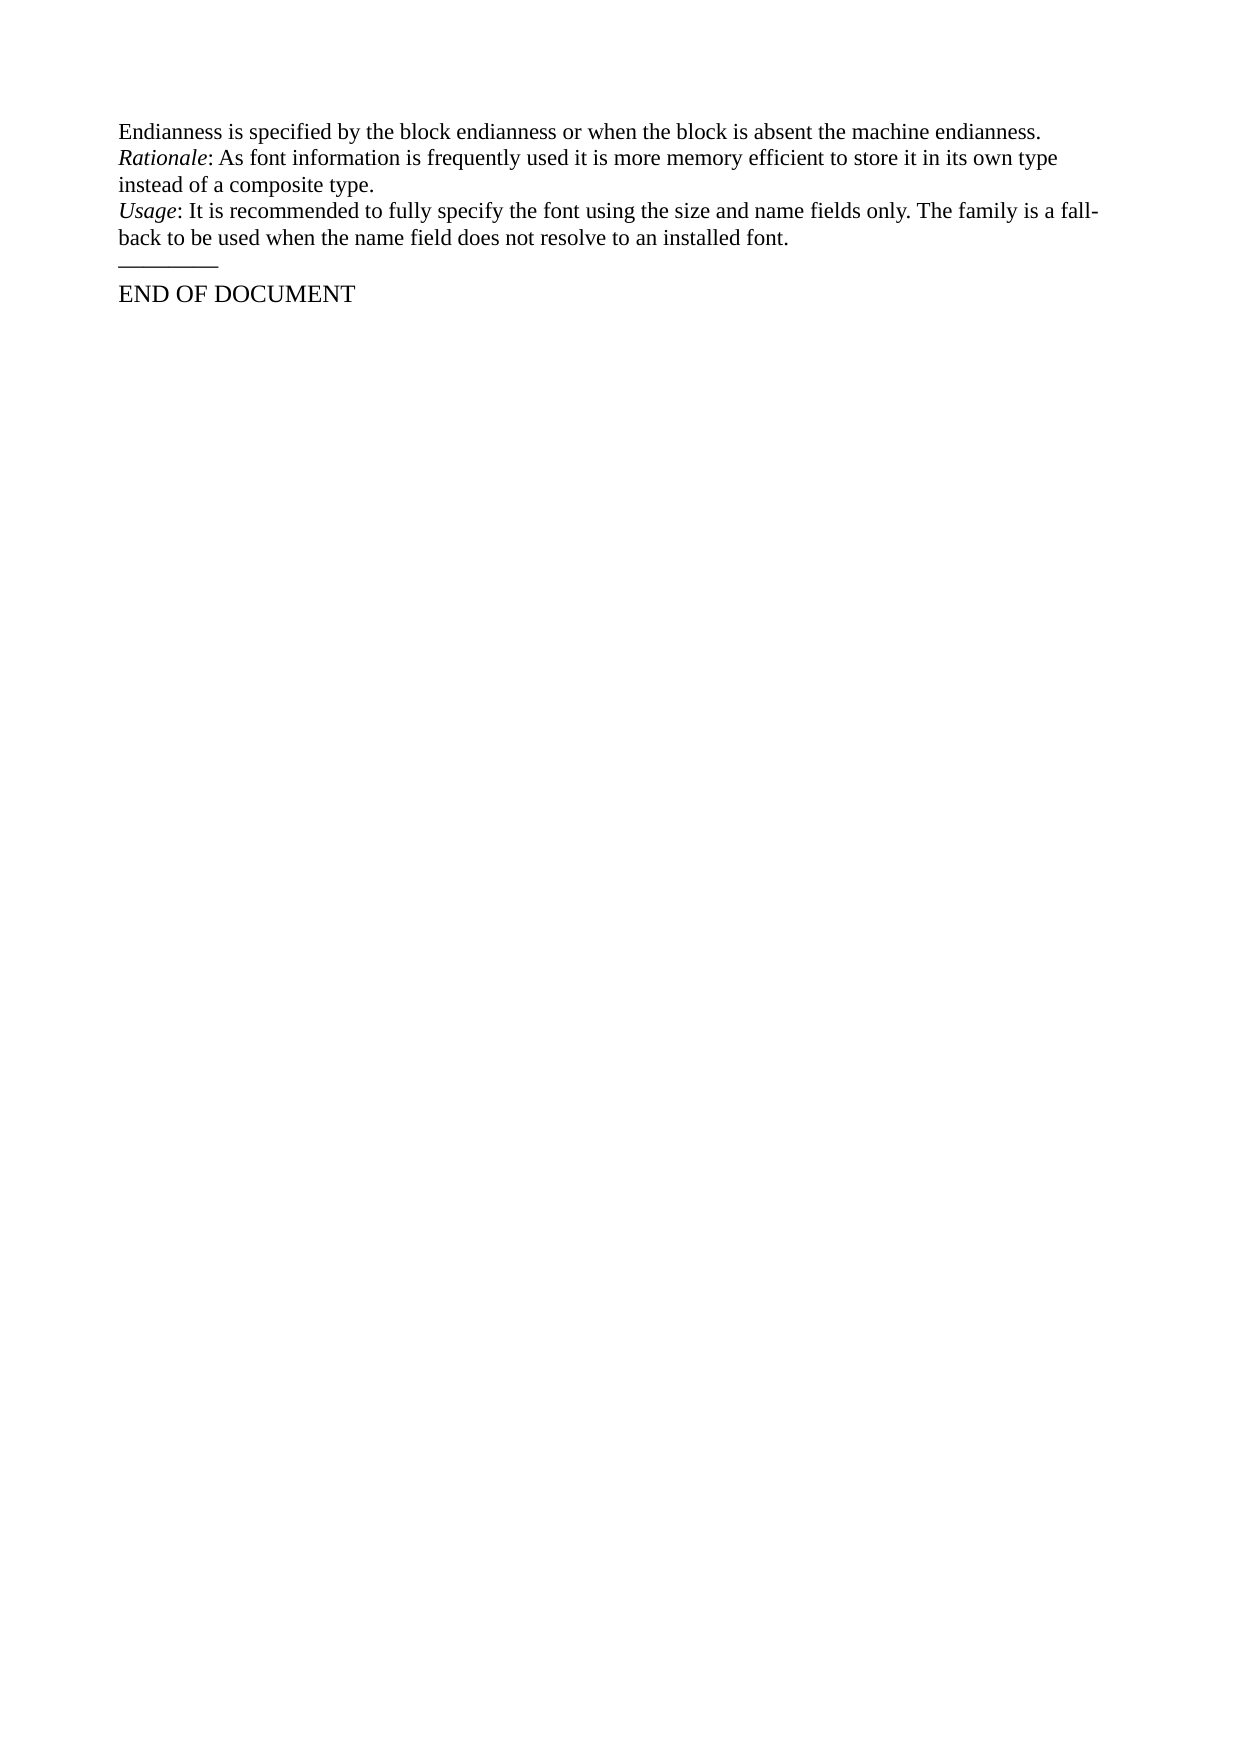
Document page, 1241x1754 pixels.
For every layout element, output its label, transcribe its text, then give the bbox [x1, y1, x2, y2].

text ———— [118, 250, 1122, 279]
text Rationale: As font information is frequently used it is more memory efficient to store it in its own type instead of a composite type. [118, 144, 1122, 197]
text Endianness is specified by the block endianness or when the block is absent the machine endianness. [118, 118, 1122, 144]
text Usage: It is recommended to fully specify the font using the size and name fields only. The family is a fall-back to be used when the name field does not resolve to an installed font. [118, 197, 1122, 250]
text END OF DOCUMENT [118, 279, 1122, 307]
